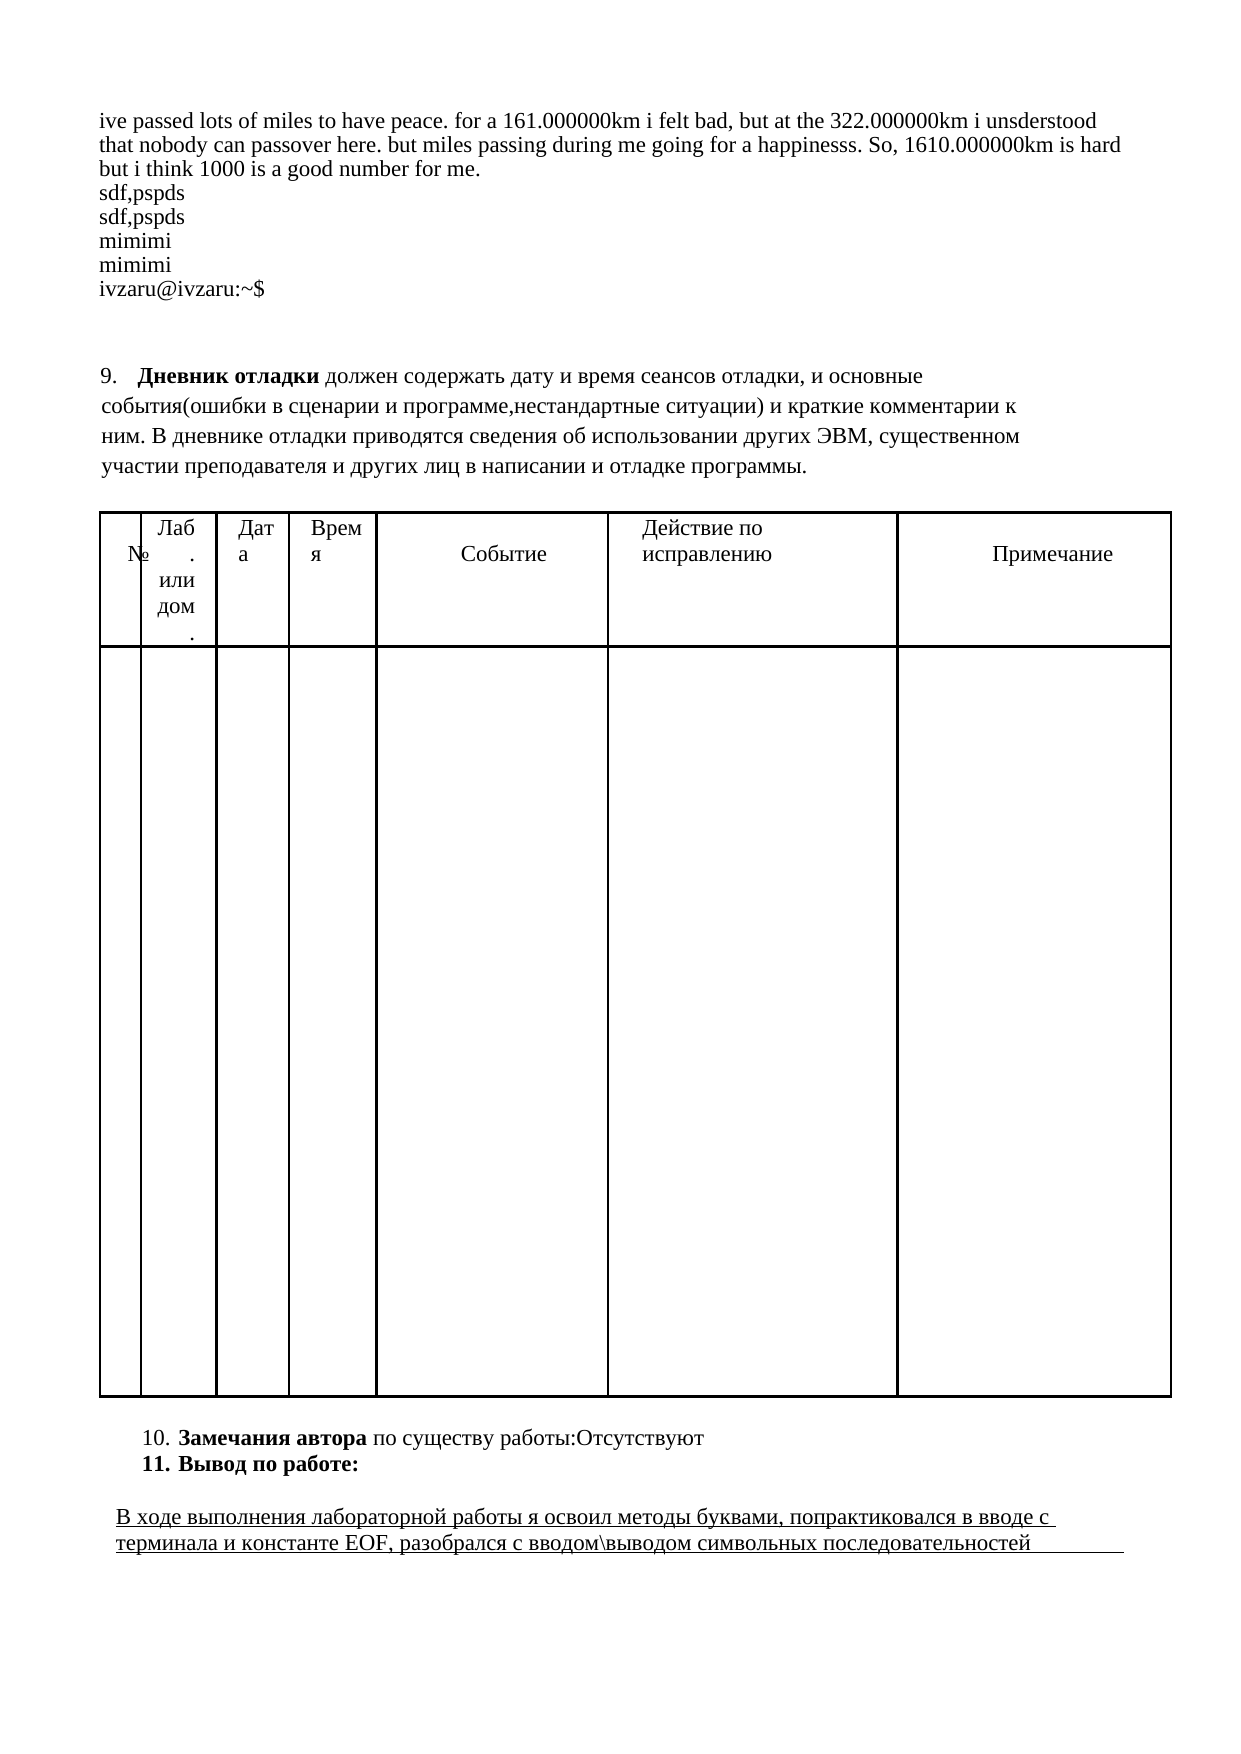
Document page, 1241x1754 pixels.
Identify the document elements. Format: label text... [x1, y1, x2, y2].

table_cell [290, 648, 375, 1395]
text sdf,pspds [99, 181, 1127, 205]
text ive passed lots of miles to have peace. for a 161.000000km i felt bad, but at the 322.000000km i unsderstood that nobody can passover here. but miles passing during me going for a happinesss. So, 1610.000000km is hard but i think 1000 is a good number for me. [99, 109, 1127, 181]
table_header Лаб. [142, 514, 215, 566]
text В ходе выполнения лабораторной работы я освоил методы буквами, попрактиковался в вводе с терминала и константе EOF, разобрался с вводом\выводом символьных последовательностей [116, 1503, 1127, 1556]
text mimimi [99, 253, 1127, 277]
table_header Дата [218, 514, 288, 566]
table_header Событие [378, 514, 607, 566]
table_cell [101, 648, 140, 1395]
table_cell [101, 566, 140, 593]
table_cell [378, 648, 607, 1395]
table_cell дом. [142, 593, 215, 645]
table_cell [899, 566, 1170, 593]
table_cell [609, 648, 896, 1395]
text sdf,pspds [99, 205, 1127, 229]
table_cell [899, 648, 1170, 1395]
table_header Время [290, 514, 375, 566]
list Дневник отладки должен содержать дату и время сеансов отладки, и основные события(ошибки в сценарии и программе,нестандартные ситуации) и краткие комментарии к ним. В дневнике отладки приводятся сведения об использовании других ЭВМ, существенном участии преподавателя и других лиц в написании и отладке программы. [100, 362, 1062, 479]
table_cell [218, 566, 288, 593]
table_header № [101, 514, 140, 566]
table_cell [378, 593, 607, 645]
table_header Действие по исправлению [609, 514, 896, 566]
text ivzaru@ivzaru:~$ [99, 277, 1127, 301]
table_cell [142, 648, 215, 1395]
table_cell или [142, 566, 215, 593]
table_cell [378, 566, 607, 593]
table_cell [218, 648, 288, 1395]
text mimimi [99, 229, 1127, 253]
table_cell [290, 566, 375, 593]
table_cell [609, 566, 896, 593]
table_cell [101, 593, 140, 645]
table_header Примечание [899, 514, 1170, 566]
table_cell [290, 593, 375, 645]
list Замечания автора по существу работы:Отсутствуют [142, 1424, 1127, 1450]
table_cell [609, 593, 896, 645]
list Вывод по работе: [142, 1450, 1127, 1477]
table_cell [899, 593, 1170, 645]
table_cell [218, 593, 288, 645]
